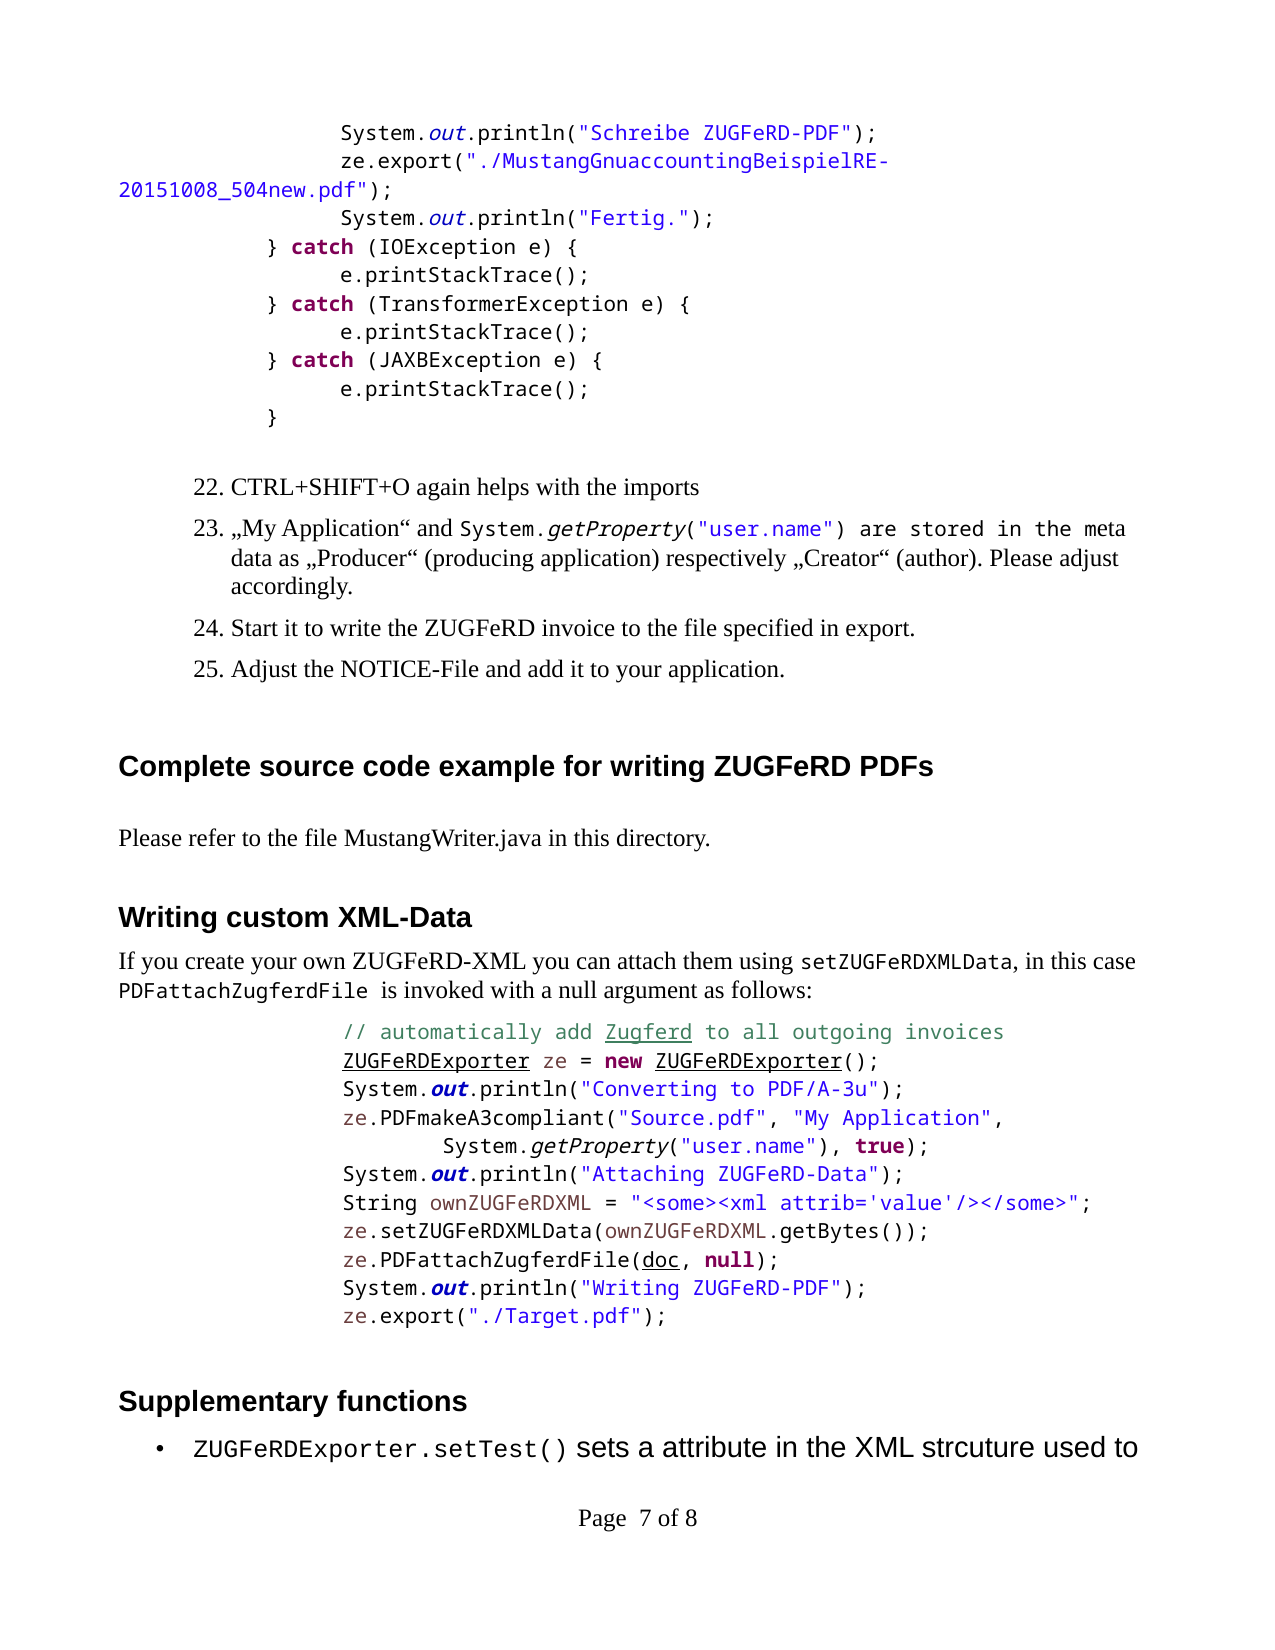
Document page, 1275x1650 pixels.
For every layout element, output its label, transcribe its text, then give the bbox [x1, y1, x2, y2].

text System.getProperty("user.name"), true); [118, 1131, 1157, 1159]
text } [118, 402, 1157, 431]
list „My Application“ and System.getProperty("user.name") are stored in the meta data as „Producer“ (producing application) respectively „Creator“ (author). Please adjust accordingly. [193, 513, 1157, 600]
text // automatically add Zugferd to all outgoing invoices [118, 1017, 1157, 1046]
subtitle Supplementary functions [118, 1383, 1157, 1417]
subtitle Writing custom XML-Data [118, 900, 1157, 933]
text ze.setZUGFeRDXMLData(ownZUGFeRDXML.getBytes()); [118, 1216, 1157, 1245]
list Start it to write the ZUGFeRD invoice to the file specified in export. [193, 613, 1157, 641]
subtitle Complete source code example for writing ZUGFeRD PDFs [118, 748, 1157, 782]
text e.printStackTrace(); [118, 374, 1157, 402]
text e.printStackTrace(); [118, 317, 1157, 346]
text ZUGFeRDExporter ze = new ZUGFeRDExporter(); [118, 1046, 1157, 1074]
text Please refer to the file MustangWriter.java in this directory. [118, 823, 1157, 852]
text ze.export("./MustangGnuaccountingBeispielRE-20151008_504new.pdf"); [118, 147, 1157, 203]
text } catch (JAXBException e) { [118, 346, 1157, 374]
text ze.PDFattachZugferdFile(doc, null); [118, 1245, 1157, 1273]
text System.out.println("Schreibe ZUGFeRD-PDF"); [118, 118, 1157, 147]
text System.out.println("Fertig."); [118, 203, 1157, 232]
list ZUGFeRDExporter.setTest() sets a attribute in the XML strcuture used to [156, 1429, 1157, 1464]
text } catch (TransformerException e) { [118, 289, 1157, 317]
text ze.export("./Target.pdf"); [118, 1302, 1157, 1330]
text ze.PDFmakeA3compliant("Source.pdf", "My Application", [118, 1103, 1157, 1131]
text e.printStackTrace(); [118, 260, 1157, 289]
text String ownZUGFeRDXML = "<some><xml attrib='value'/></some>"; [118, 1188, 1157, 1216]
text } catch (IOException e) { [118, 232, 1157, 260]
text System.out.println("Converting to PDF/A-3u"); [118, 1074, 1157, 1103]
list CTRL+SHIFT+O again helps with the imports [193, 472, 1157, 501]
list Adjust the NOTICE-File and add it to your application. [193, 654, 1157, 683]
text System.out.println("Attaching ZUGFeRD-Data"); [118, 1159, 1157, 1188]
text System.out.println("Writing ZUGFeRD-PDF"); [118, 1273, 1157, 1302]
text If you create your own ZUGFeRD-XML you can attach them using setZUGFeRDXMLData, in this case PDFattachZugferdFile is invoked with a null argument as follows: [118, 946, 1157, 1005]
